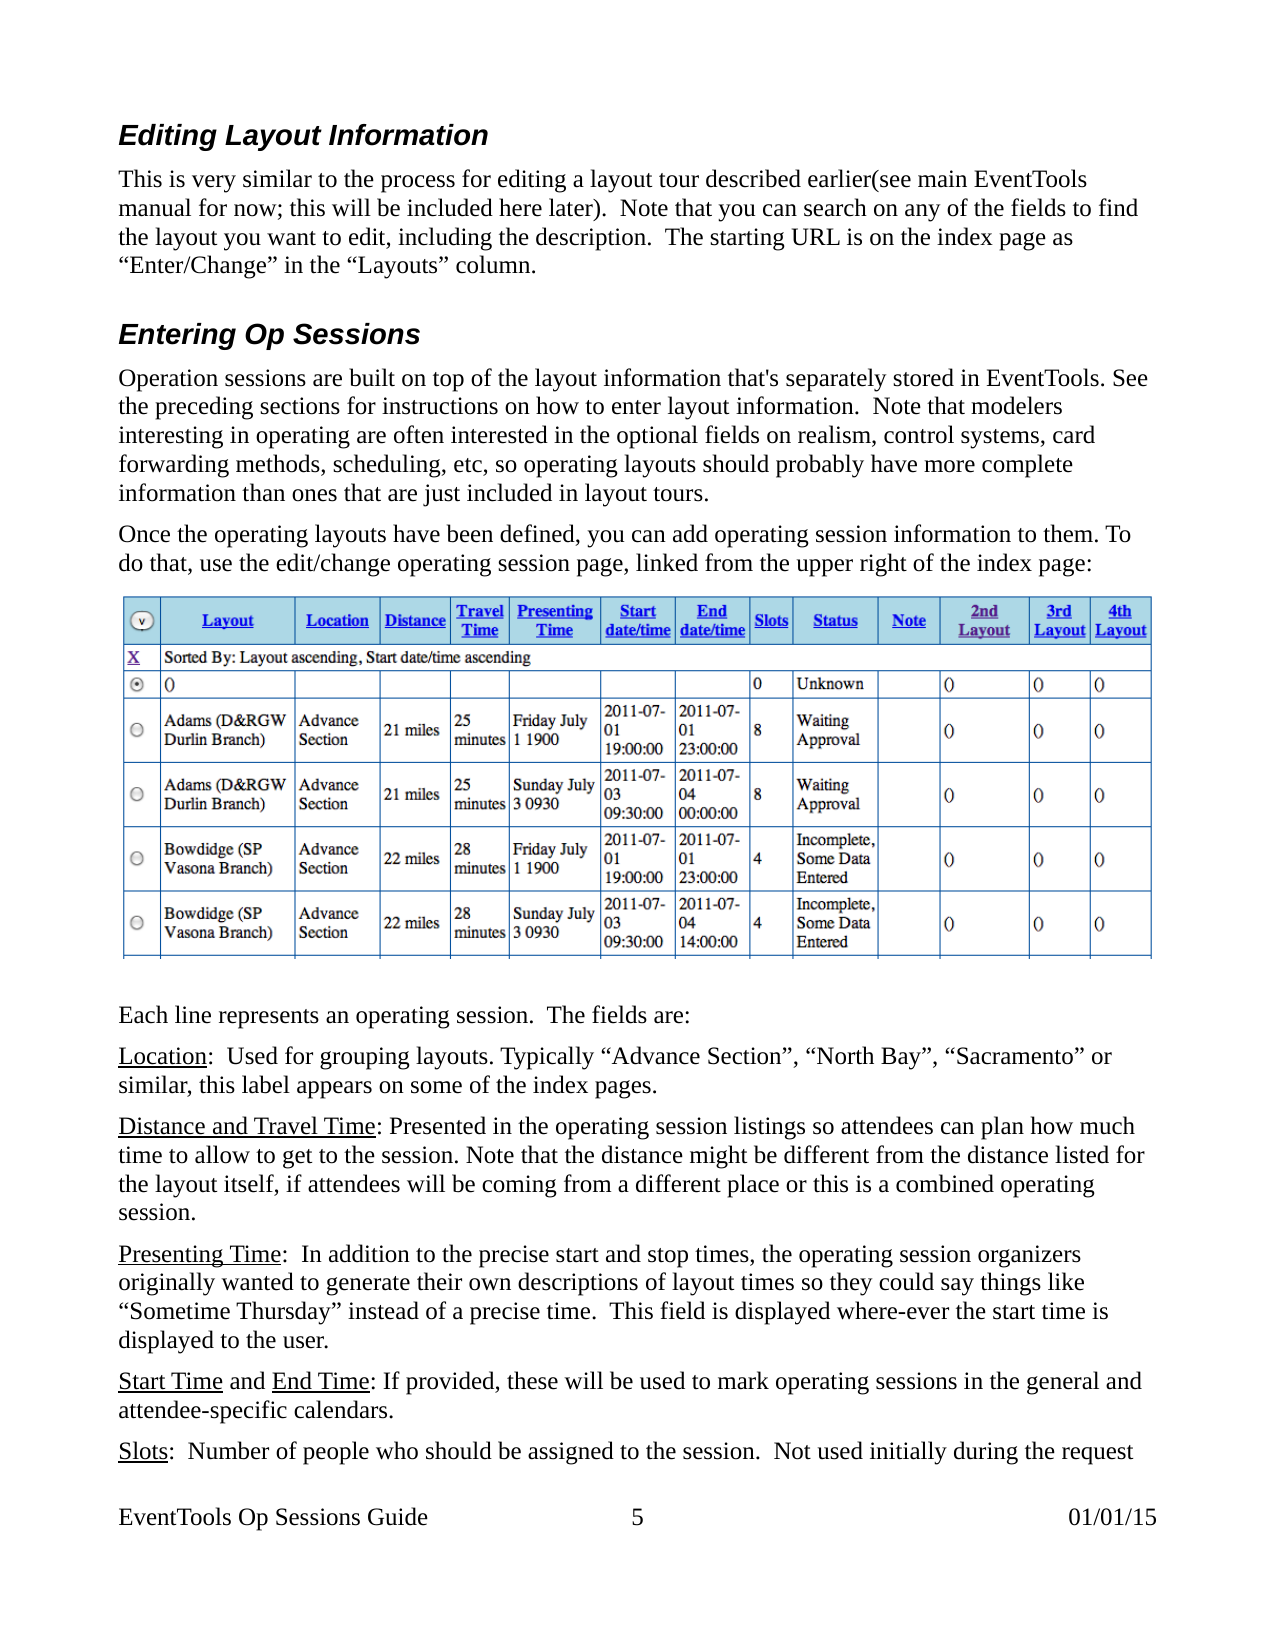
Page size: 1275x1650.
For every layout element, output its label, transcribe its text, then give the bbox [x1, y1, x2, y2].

text Location: Used for grouping layouts. Typically “Advance Section”, “North Bay”, “Sacramento” or similar, this label appears on some of the index pages. [118, 1041, 1157, 1099]
text Start Time and End Time: If provided, these will be used to mark operating sessions in the general and attendee-specific calendars. [118, 1366, 1157, 1424]
text This is very similar to the process for editing a layout tour described earlier(see main EventTools manual for now; this will be included here later). Note that you can search on any of the fields to find the layout you want to edit, including the description. The starting URL is on the index page as “Enter/Change” in the “Layouts” column. [118, 164, 1157, 279]
subtitle Editing Layout Information [118, 118, 1157, 152]
text Distance and Travel Time: Presented in the operating session listings so attendees can plan how much time to allow to get to the session. Note that the distance might be different from the distance listed for the layout itself, if attendees will be coming from a different place or this is a combined operating session. [118, 1111, 1157, 1226]
text Operation sessions are built on top of the layout information that's separately stored in EventTools. See the preceding sections for instructions on how to enter layout information. Note that modelers interesting in operating are often interested in the optional fields on realism, control systems, card forwarding methods, scheduling, etc, so operating layouts should probably have more complete information than ones that are just included in layout tours. [118, 363, 1157, 506]
picture [118, 588, 1157, 959]
text Slots: Number of people who should be assigned to the session. Not used initially during the request [118, 1436, 1157, 1465]
text Each line represents an operating session. The fields are: [118, 1000, 1157, 1029]
text Presenting Time: In addition to the precise start and stop times, the operating session organizers originally wanted to generate their own descriptions of layout times so they could say things like “Sometime Thursday” instead of a precise time. This field is displayed where-ever the start time is displayed to the user. [118, 1239, 1157, 1354]
subtitle Entering Op Sessions [118, 317, 1157, 350]
text Once the operating layouts have been defined, you can add operating session information to them. To do that, use the edit/change operating session page, linked from the upper right of the index page: [118, 519, 1157, 576]
